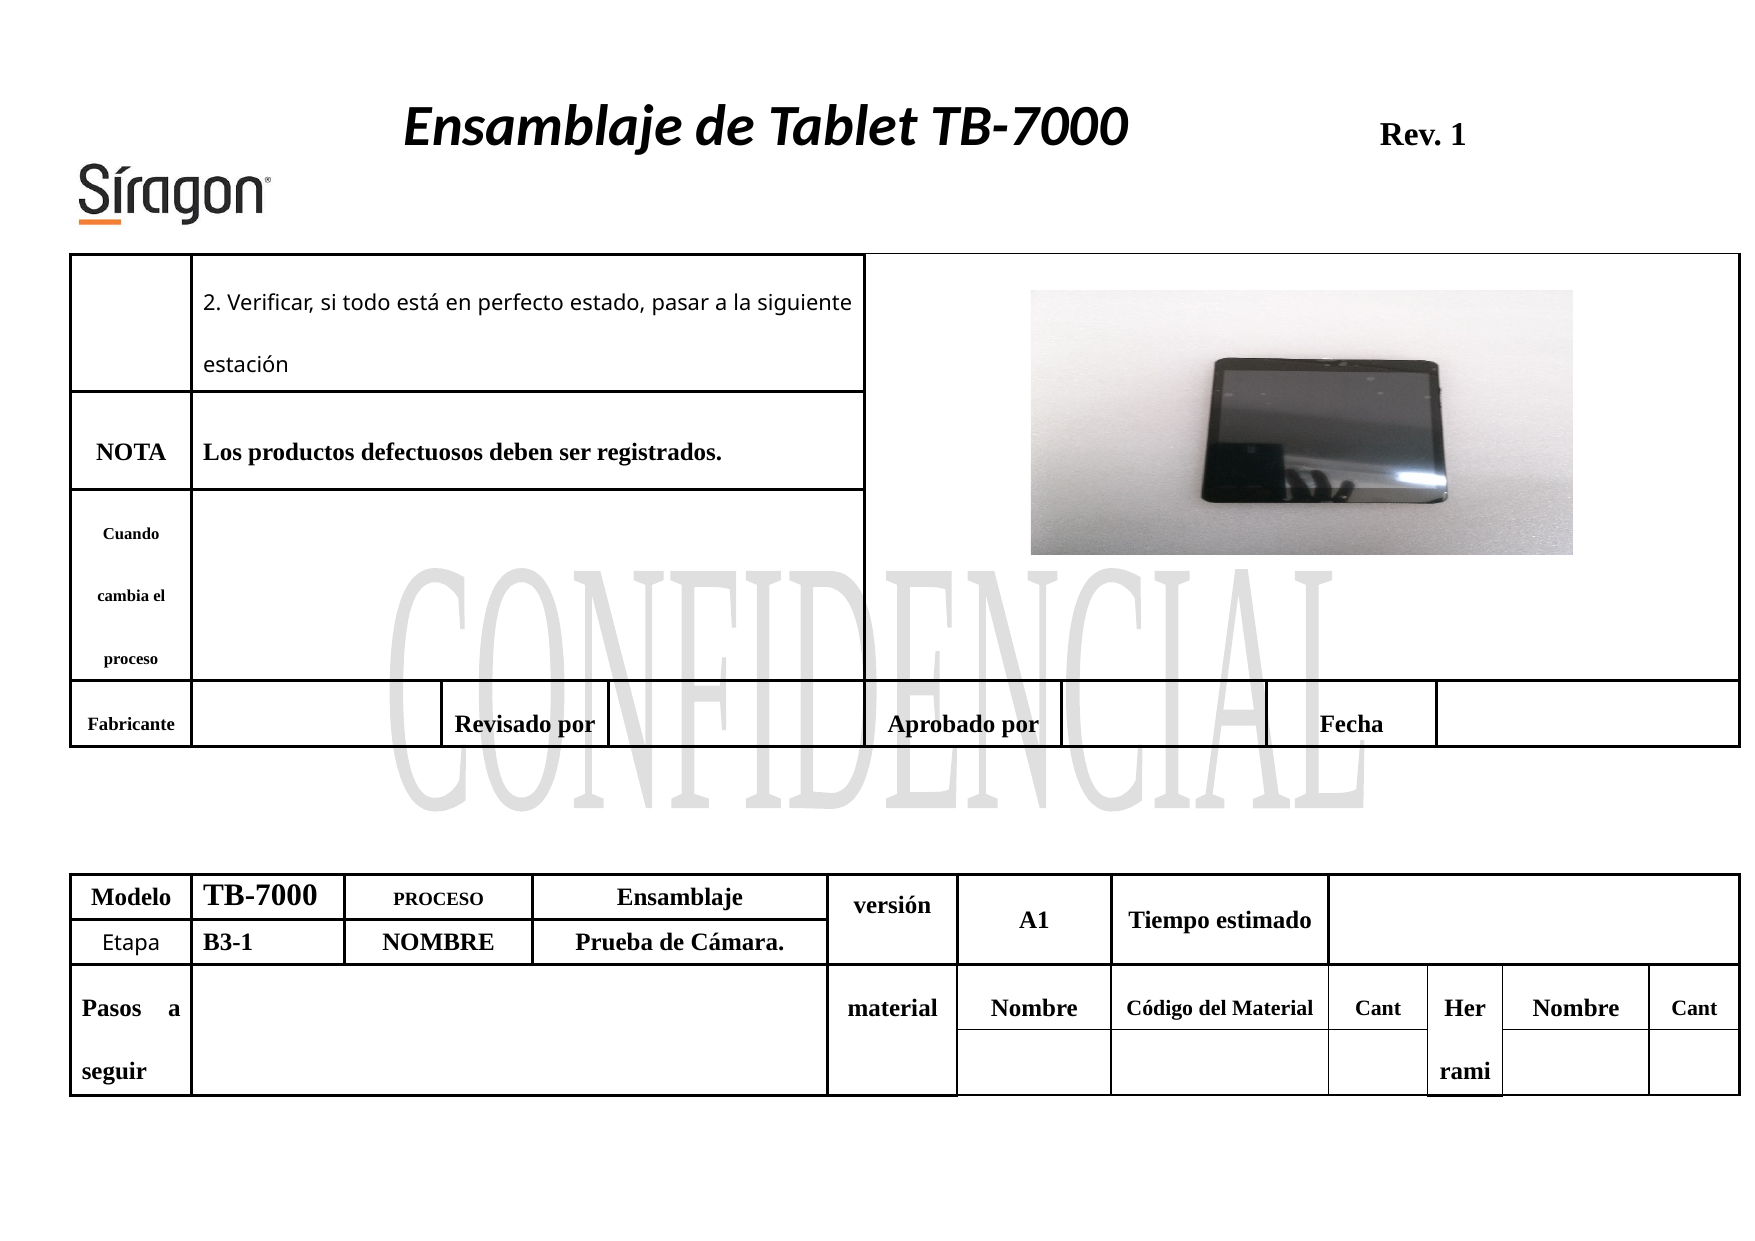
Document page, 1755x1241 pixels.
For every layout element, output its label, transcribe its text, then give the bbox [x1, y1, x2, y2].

table_header Ensamblaje [534, 876, 826, 918]
table_cell Cant [1329, 966, 1427, 1028]
table_cell Etapa [72, 921, 190, 963]
table_cell Prueba de Cámara. [534, 921, 826, 963]
table_cell [1438, 682, 1738, 744]
table_cell [1268, 682, 1305, 744]
table_cell [193, 491, 863, 679]
table_header TB-7000 [193, 876, 343, 918]
table_cell [653, 682, 681, 744]
table_cell [1063, 682, 1069, 744]
table_cell material [829, 966, 956, 1094]
table_cell Los productos defectuosos deben ser registrados. [193, 393, 863, 488]
table_cell Aprobado por [874, 682, 897, 744]
table_header A1 [959, 876, 1110, 963]
table_cell [1220, 726, 1258, 744]
table_cell B3-1 [193, 921, 343, 963]
table_cell [1080, 682, 1165, 744]
table_cell [814, 682, 863, 744]
table_cell Aprobado por [1024, 682, 1039, 722]
table_header [1330, 876, 1738, 963]
table_cell [404, 682, 440, 744]
table_cell [630, 682, 645, 741]
table_cell [193, 682, 392, 744]
table_cell [72, 256, 190, 390]
table_cell [1224, 682, 1253, 709]
table_cell [695, 682, 756, 744]
table_cell [1650, 1030, 1738, 1094]
table_cell [493, 583, 550, 679]
table_cell Aprobado por [910, 682, 978, 744]
table_cell Revisado por [493, 682, 550, 744]
table_cell Revisado por [592, 682, 607, 744]
table_cell [866, 254, 1738, 679]
table_cell Nombre [958, 966, 1110, 1028]
table_cell Herramientas [1428, 966, 1502, 1094]
table_cell [592, 600, 612, 679]
table_cell Fabricante [72, 682, 190, 744]
table_cell NOTA [72, 393, 190, 488]
table_cell Revisado por [443, 682, 481, 744]
table_cell Aprobado por [1047, 682, 1060, 744]
table_header Tiempo estimado [1113, 876, 1327, 963]
table_cell [610, 682, 629, 744]
table_cell Nombre [1503, 966, 1648, 1028]
table_cell Código del Material [1112, 966, 1328, 1028]
table_cell [1112, 1030, 1328, 1094]
table_cell [1179, 682, 1220, 744]
table_cell [770, 682, 800, 744]
table_cell Fecha [1319, 682, 1435, 744]
table_cell Cuando cambia el proceso [72, 491, 190, 679]
table_header PROCESO [346, 876, 531, 918]
table_cell Cant [1650, 966, 1738, 1028]
table_cell Aprobado por [986, 682, 1023, 744]
table_cell NOMBRE [346, 921, 531, 963]
table_cell [814, 587, 863, 679]
table_cell Pasos a seguir [72, 966, 190, 1094]
table_cell Revisado por [562, 682, 585, 744]
table_cell 2. Verificar, si todo está en perfecto estado, pasar a la siguiente estación [193, 256, 863, 390]
table_cell [1329, 1030, 1427, 1094]
table_cell [958, 1030, 1110, 1094]
table_cell [193, 966, 826, 1094]
table_cell [1503, 1030, 1648, 1094]
table_header versión [829, 876, 956, 963]
table_header Modelo [72, 876, 190, 918]
